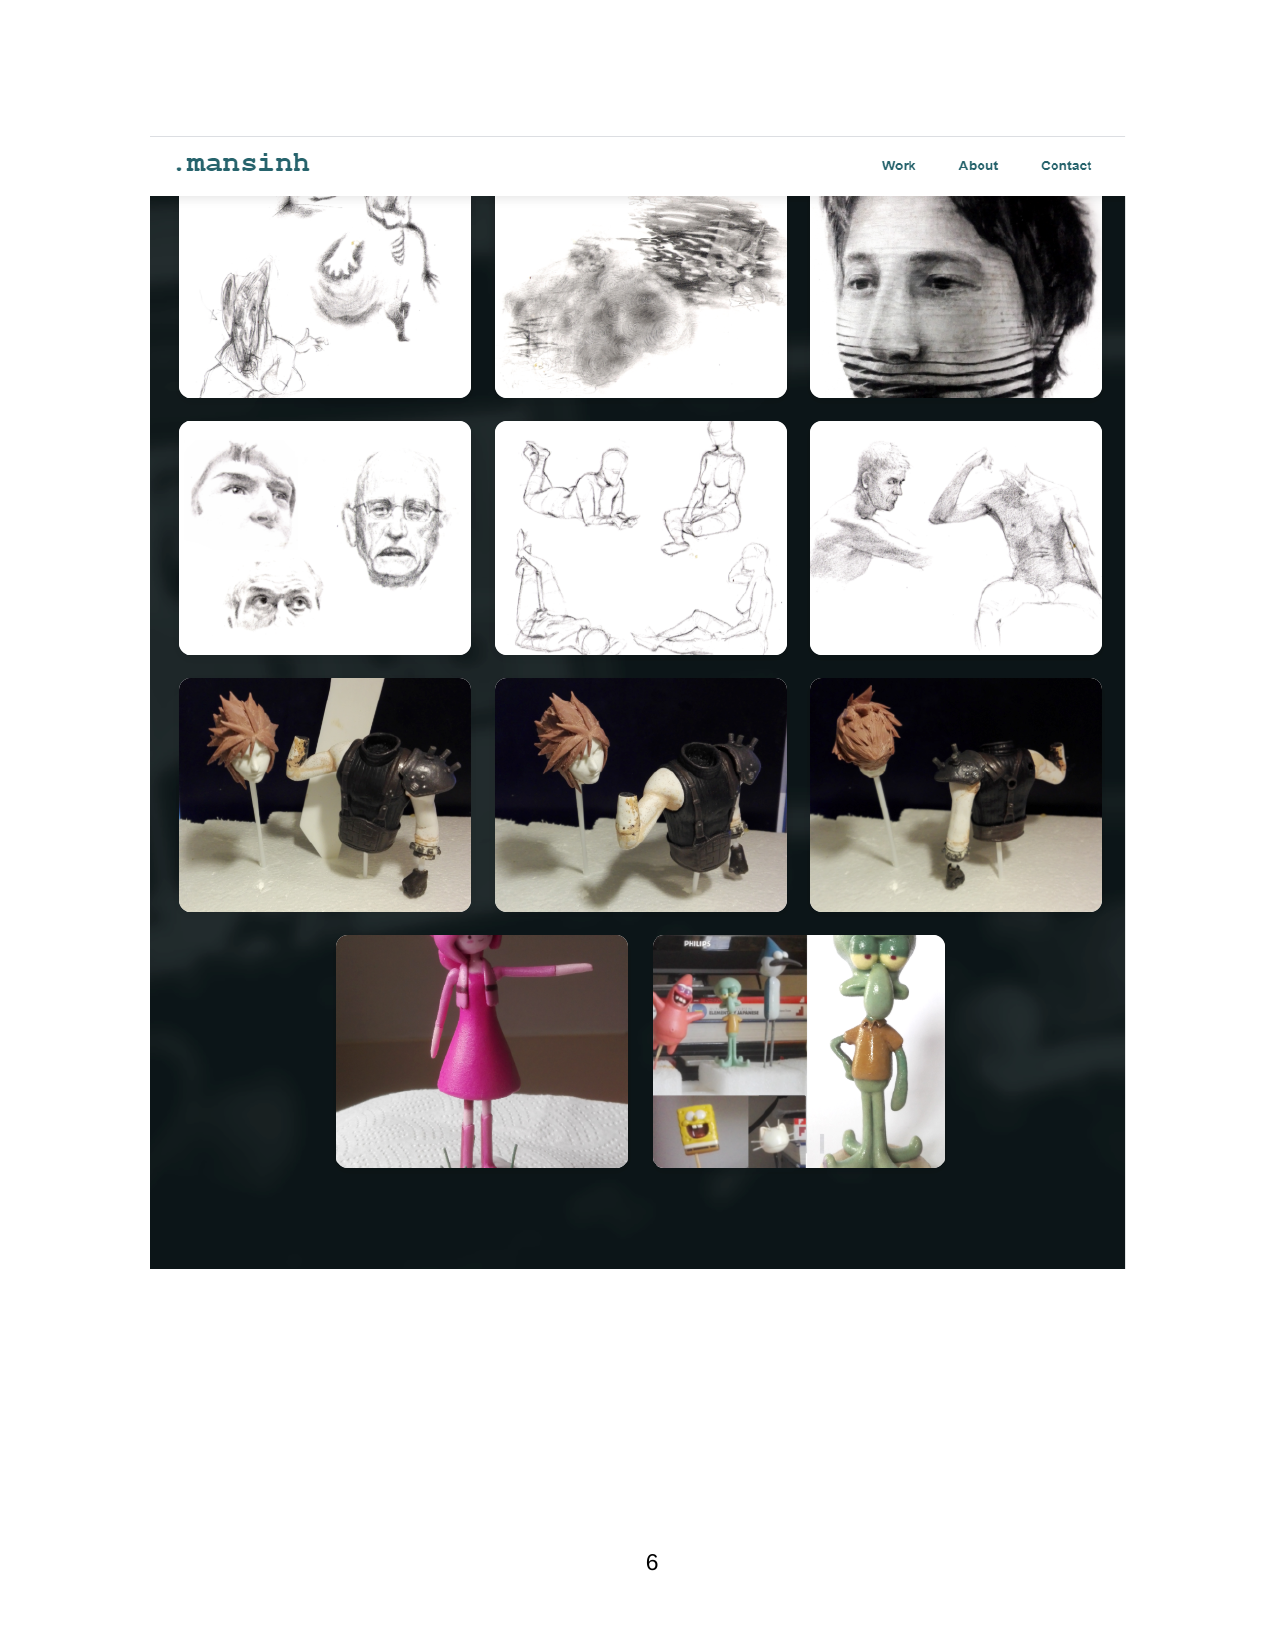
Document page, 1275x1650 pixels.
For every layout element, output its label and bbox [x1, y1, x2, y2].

picture [150, 132, 1125, 1269]
